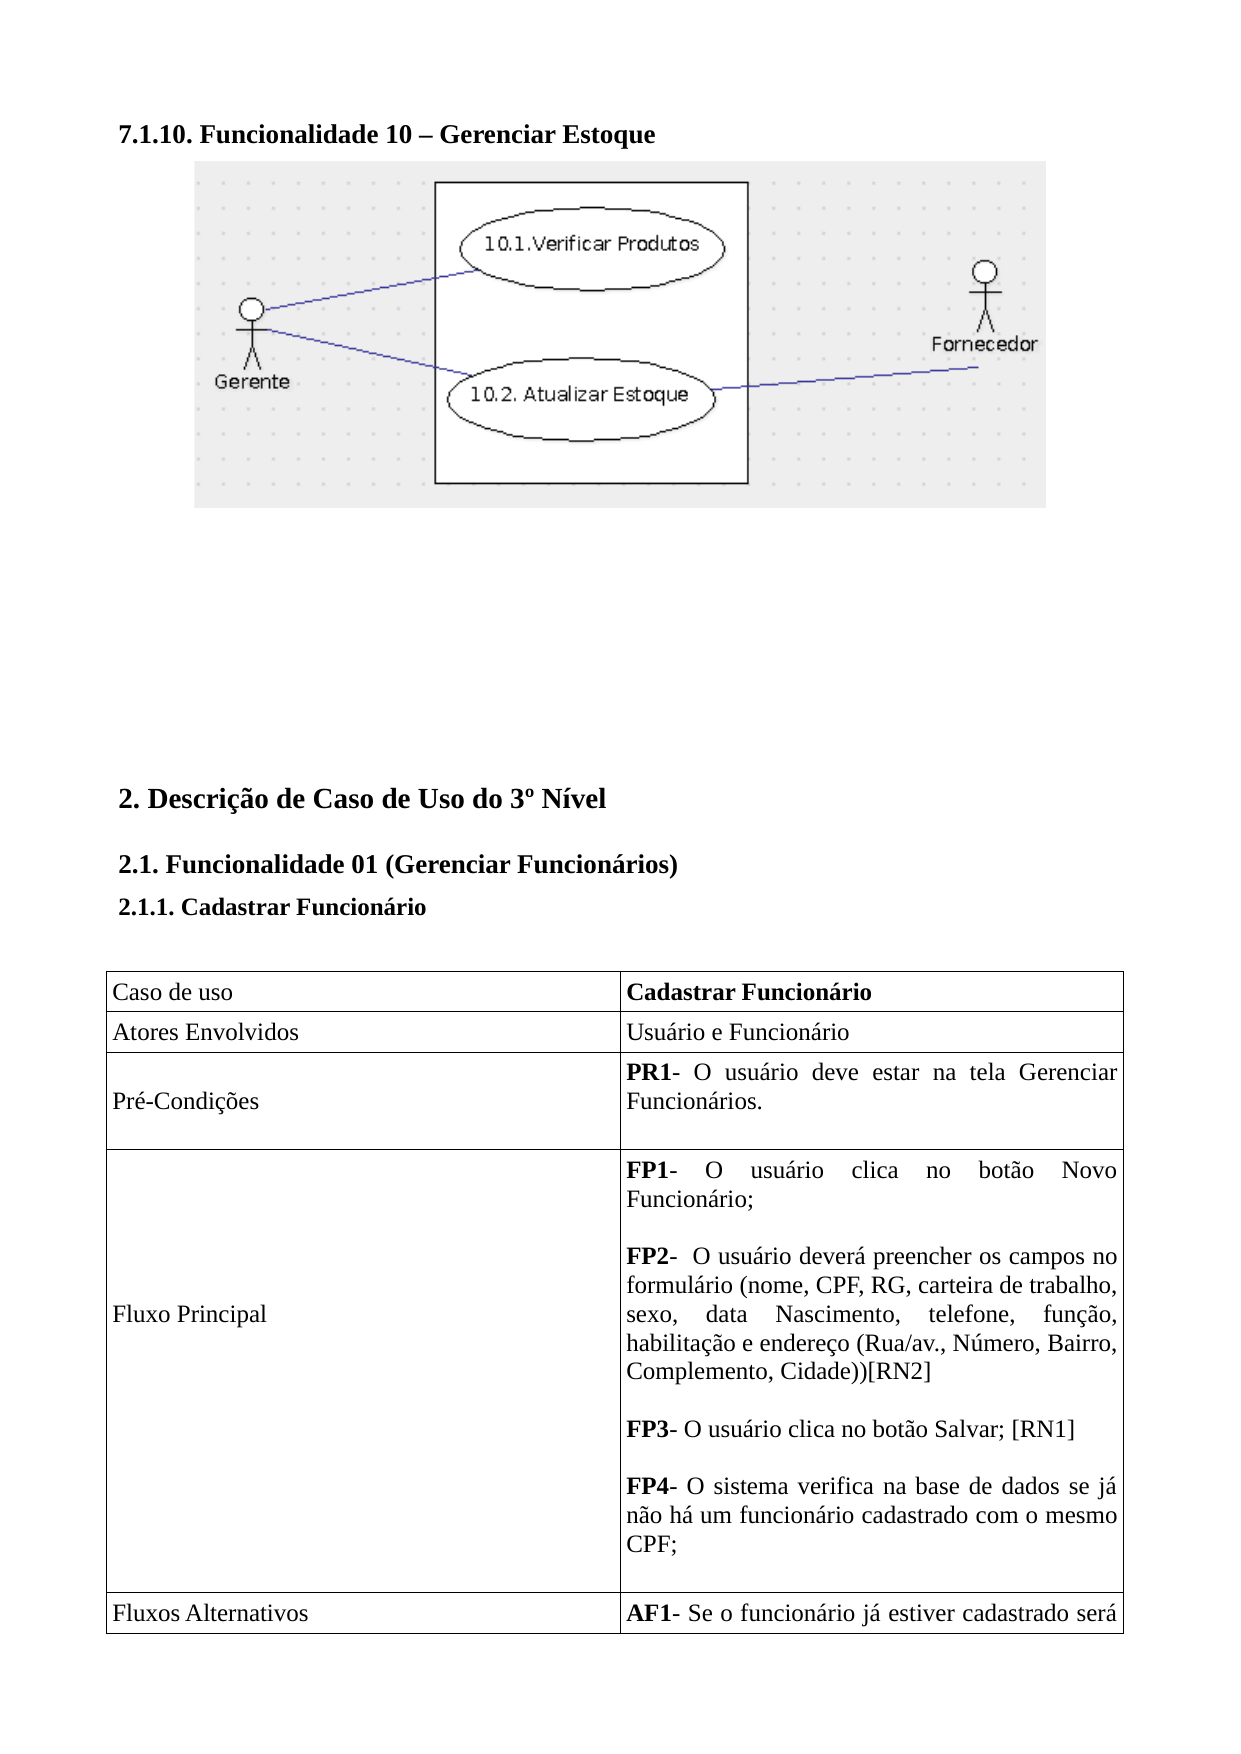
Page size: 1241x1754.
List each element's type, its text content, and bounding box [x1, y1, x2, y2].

subtitle 2.1. Funcionalidade 01 (Gerenciar Funcionários) [118, 848, 1122, 879]
table_cell Usuário e Funcionário [621, 1012, 1123, 1052]
table_cell FP1- O usuário clica no botão Novo Funcionário; FP2- O usuário deverá preencher os campos no formulário (nome, CPF, RG, carteira de trabalho, sexo, data Nascimento, telefone, função, habilitação e endereço (Rua/av., Número, Bairro, Complemento, Cidade))[RN2] FP3- O usuário clica no botão Salvar; [RN1] FP4- O sistema verifica na base de dados se já não há um funcionário cadastrado com o mesmo CPF; [621, 1150, 1123, 1592]
subtitle 2.1.1. Cadastrar Funcionário [118, 892, 1122, 921]
table_cell Fluxos Alternativos [107, 1593, 620, 1632]
table_header Cadastrar Funcionário [621, 972, 1123, 1011]
table_cell AF1- Se o funcionário já estiver cadastrado será [621, 1593, 1123, 1632]
table_cell Fluxo Principal [107, 1150, 620, 1592]
table_cell PR1- O usuário deve estar na tela Gerenciar Funcionários. [621, 1053, 1123, 1149]
picture [194, 161, 1046, 508]
subtitle 2. Descrição de Caso de Uso do 3º Nível [118, 781, 1122, 815]
table_cell Atores Envolvidos [107, 1012, 620, 1052]
subtitle 7.1.10. Funcionalidade 10 – Gerenciar Estoque [118, 118, 1122, 149]
table_cell Pré-Condições [107, 1053, 620, 1149]
table_header Caso de uso [107, 972, 620, 1011]
